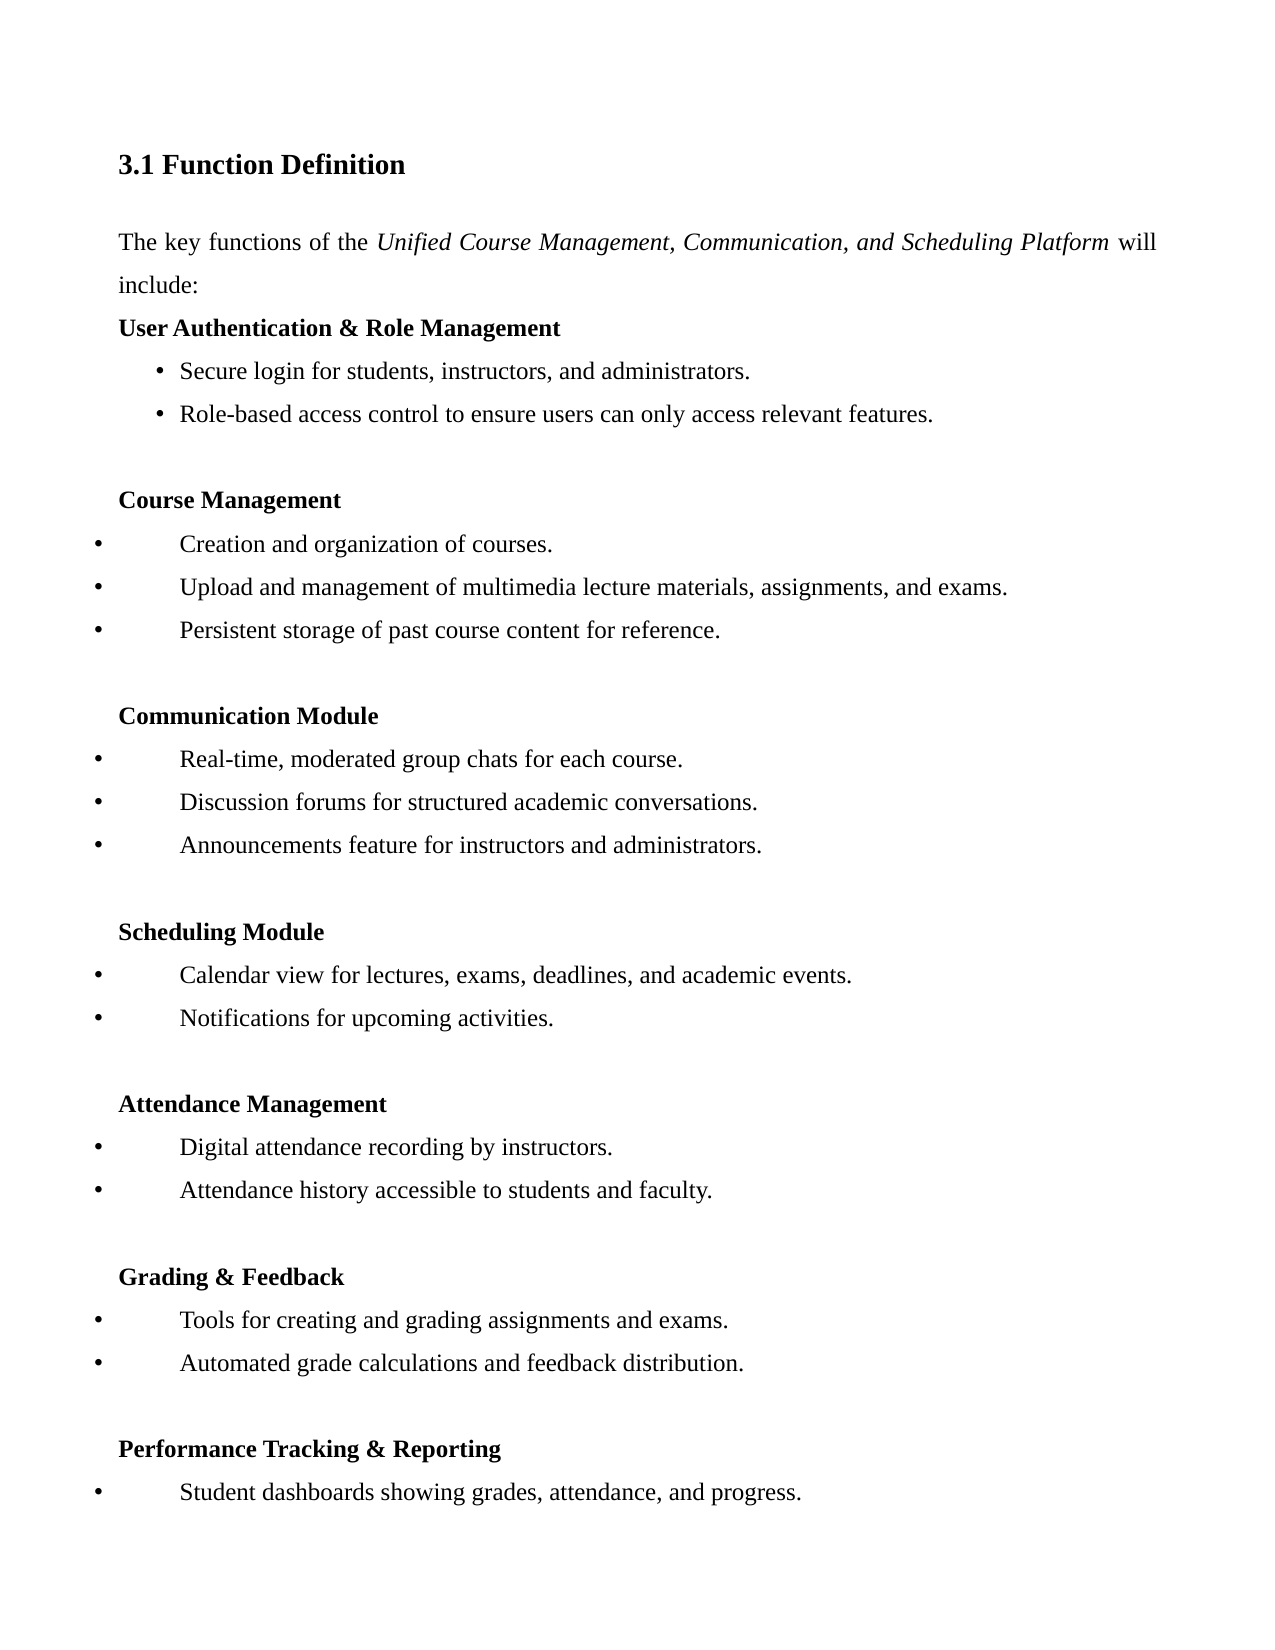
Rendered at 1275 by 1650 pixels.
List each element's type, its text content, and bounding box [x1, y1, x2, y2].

text Attendance Management [118, 1089, 1157, 1118]
text User Authentication & Role Management [118, 313, 1157, 342]
list Secure login for students, instructors, and administrators. [156, 356, 1157, 385]
list Role-based access control to ensure users can only access relevant features. [156, 399, 1157, 428]
list Persistent storage of past course content for reference. [94, 615, 1157, 644]
list Upload and management of multimedia lecture materials, assignments, and exams. [94, 572, 1157, 601]
list Creation and organization of courses. [94, 529, 1157, 557]
list Digital attendance recording by instructors. [94, 1132, 1157, 1161]
text The key functions of the Unified Course Management, Communication, and Scheduling Platform will include: [118, 227, 1157, 299]
text Communication Module [118, 701, 1157, 730]
list Real-time, moderated group chats for each course. [94, 744, 1157, 773]
list Announcements feature for instructors and administrators. [94, 831, 1157, 859]
list Automated grade calculations and feedback distribution. [94, 1348, 1157, 1377]
list Student dashboards showing grades, attendance, and progress. [94, 1477, 1157, 1506]
text Grading & Feedback [118, 1262, 1157, 1291]
list Discussion forums for structured academic conversations. [94, 787, 1157, 816]
subtitle 3.1 Function Definition [118, 147, 1157, 181]
text Performance Tracking & Reporting [118, 1434, 1157, 1463]
list Notifications for upcoming activities. [94, 1003, 1157, 1032]
list Calendar view for lectures, exams, deadlines, and academic events. [94, 960, 1157, 989]
list Attendance history accessible to students and faculty. [94, 1176, 1157, 1204]
text Scheduling Module [118, 917, 1157, 946]
list Tools for creating and grading assignments and exams. [94, 1305, 1157, 1334]
text Course Management [118, 486, 1157, 514]
